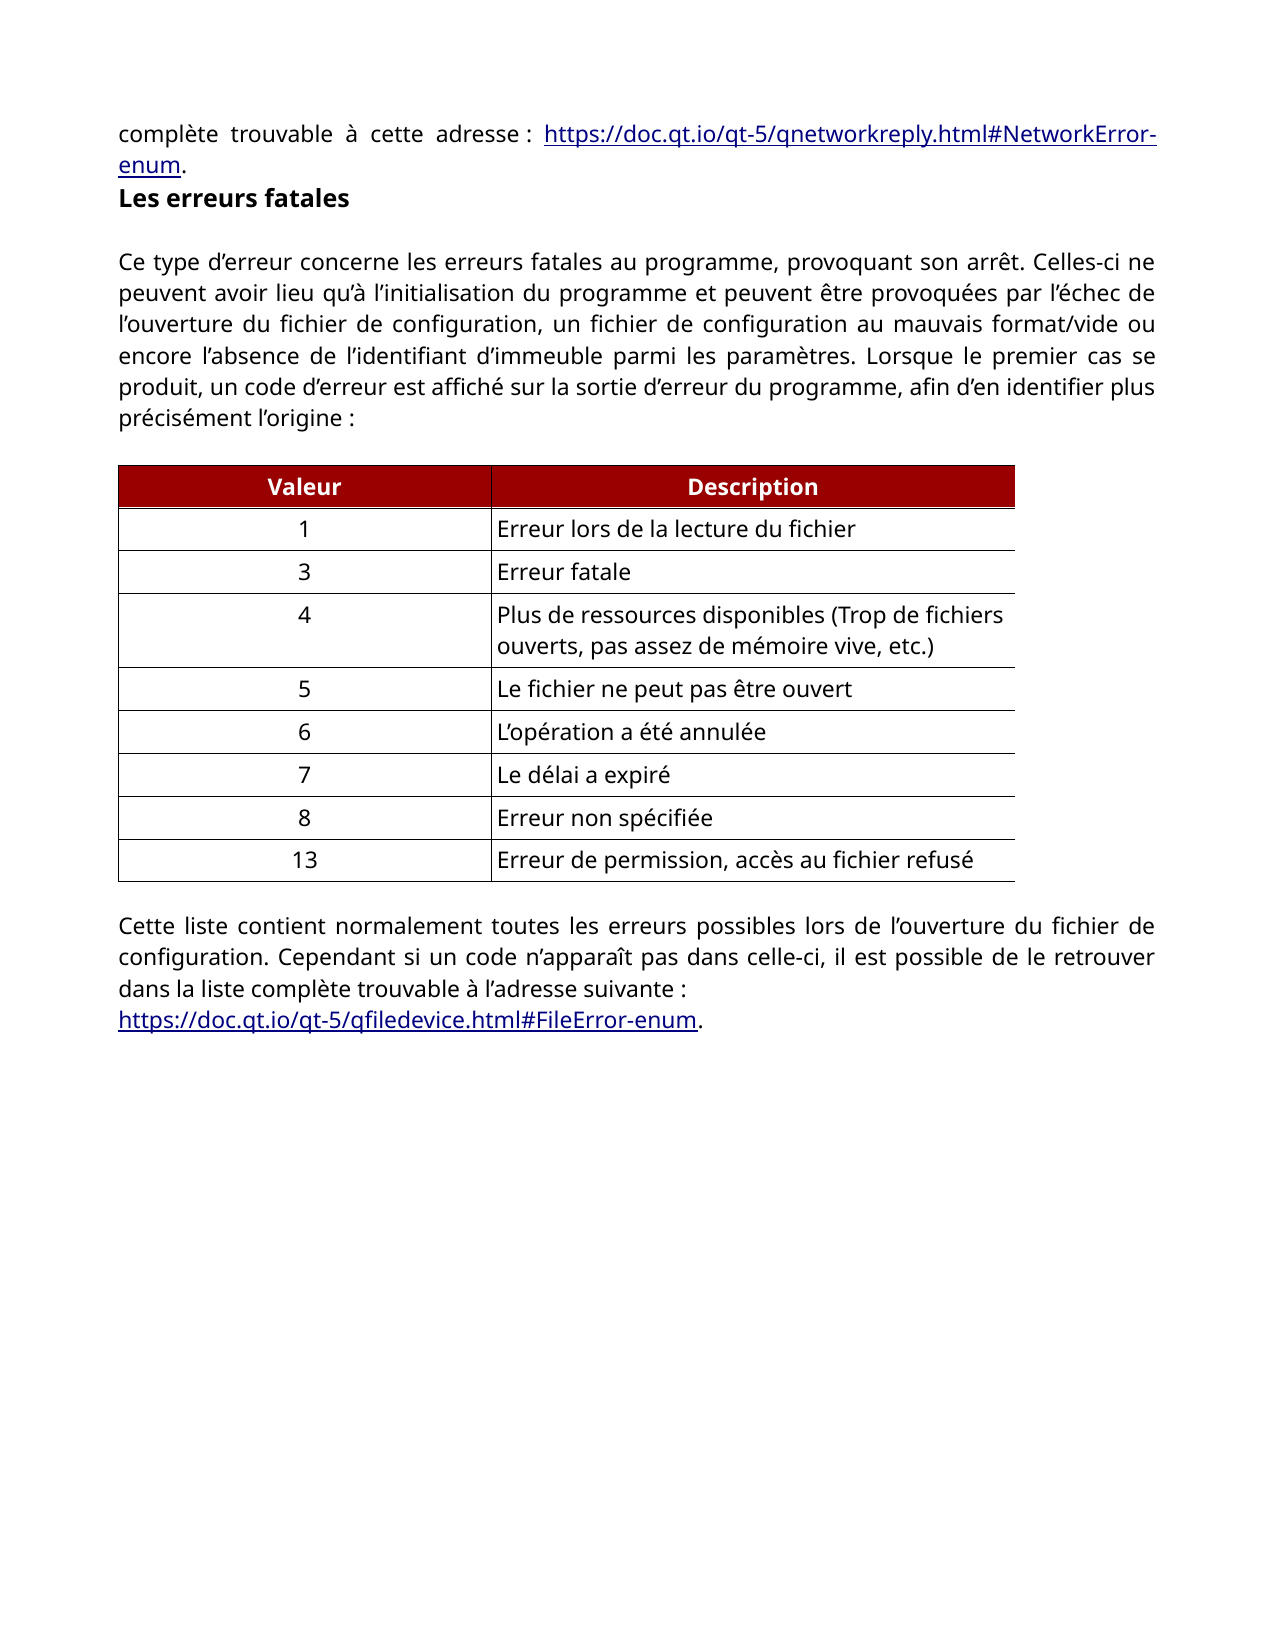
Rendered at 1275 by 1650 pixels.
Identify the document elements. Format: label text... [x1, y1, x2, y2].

table_cell 13 [119, 840, 491, 881]
table_cell 6 [119, 711, 491, 753]
table_cell Le délai a expiré [492, 754, 1015, 796]
table_cell Erreur de permission, accès au fichier refusé [492, 840, 1015, 881]
table_cell 4 [119, 594, 491, 667]
table_cell 5 [119, 668, 491, 710]
table_cell L’opération a été annulée [492, 711, 1015, 753]
table_cell Erreur fatale [492, 551, 1015, 593]
table_cell 1 [119, 509, 491, 550]
table_cell 8 [119, 797, 491, 838]
table_cell Erreur lors de la lecture du fichier [492, 509, 1015, 550]
table_header Description [492, 466, 1015, 507]
text Les erreurs fatales [118, 181, 1157, 215]
text Ce type d’erreur concerne les erreurs fatales au programme, provoquant son arrêt. Celles-ci ne peuvent avoir lieu qu’à l’initialisation du programme et peuvent être provoquées par l’échec de l’ouverture du fichier de configuration, un fichier de configuration au mauvais format/vide ou encore l’absence de l’identifiant d’immeuble parmi les paramètres. Lorsque le premier cas se produit, un code d’erreur est affiché sur la sortie d’erreur du programme, afin d’en identifier plus précisément l’origine : [118, 246, 1157, 433]
text complète trouvable à cette adresse : https://doc.qt.io/qt-5/qnetworkreply.html#NetworkError-enum. [118, 118, 1157, 181]
text https://doc.qt.io/qt-5/qfiledevice.html#FileError-enum. [118, 1004, 1157, 1035]
table_cell Le fichier ne peut pas être ouvert [492, 668, 1015, 710]
table_cell Erreur non spécifiée [492, 797, 1015, 838]
table_cell Plus de ressources disponibles (Trop de fichiers ouverts, pas assez de mémoire vive, etc.) [492, 594, 1015, 667]
text Cette liste contient normalement toutes les erreurs possibles lors de l’ouverture du fichier de configuration. Cependant si un code n’apparaît pas dans celle-ci, il est possible de le retrouver dans la liste complète trouvable à l’adresse suivante : [118, 910, 1157, 1004]
table_header Valeur [119, 466, 491, 507]
table_cell 7 [119, 754, 491, 796]
table_cell 3 [119, 551, 491, 593]
